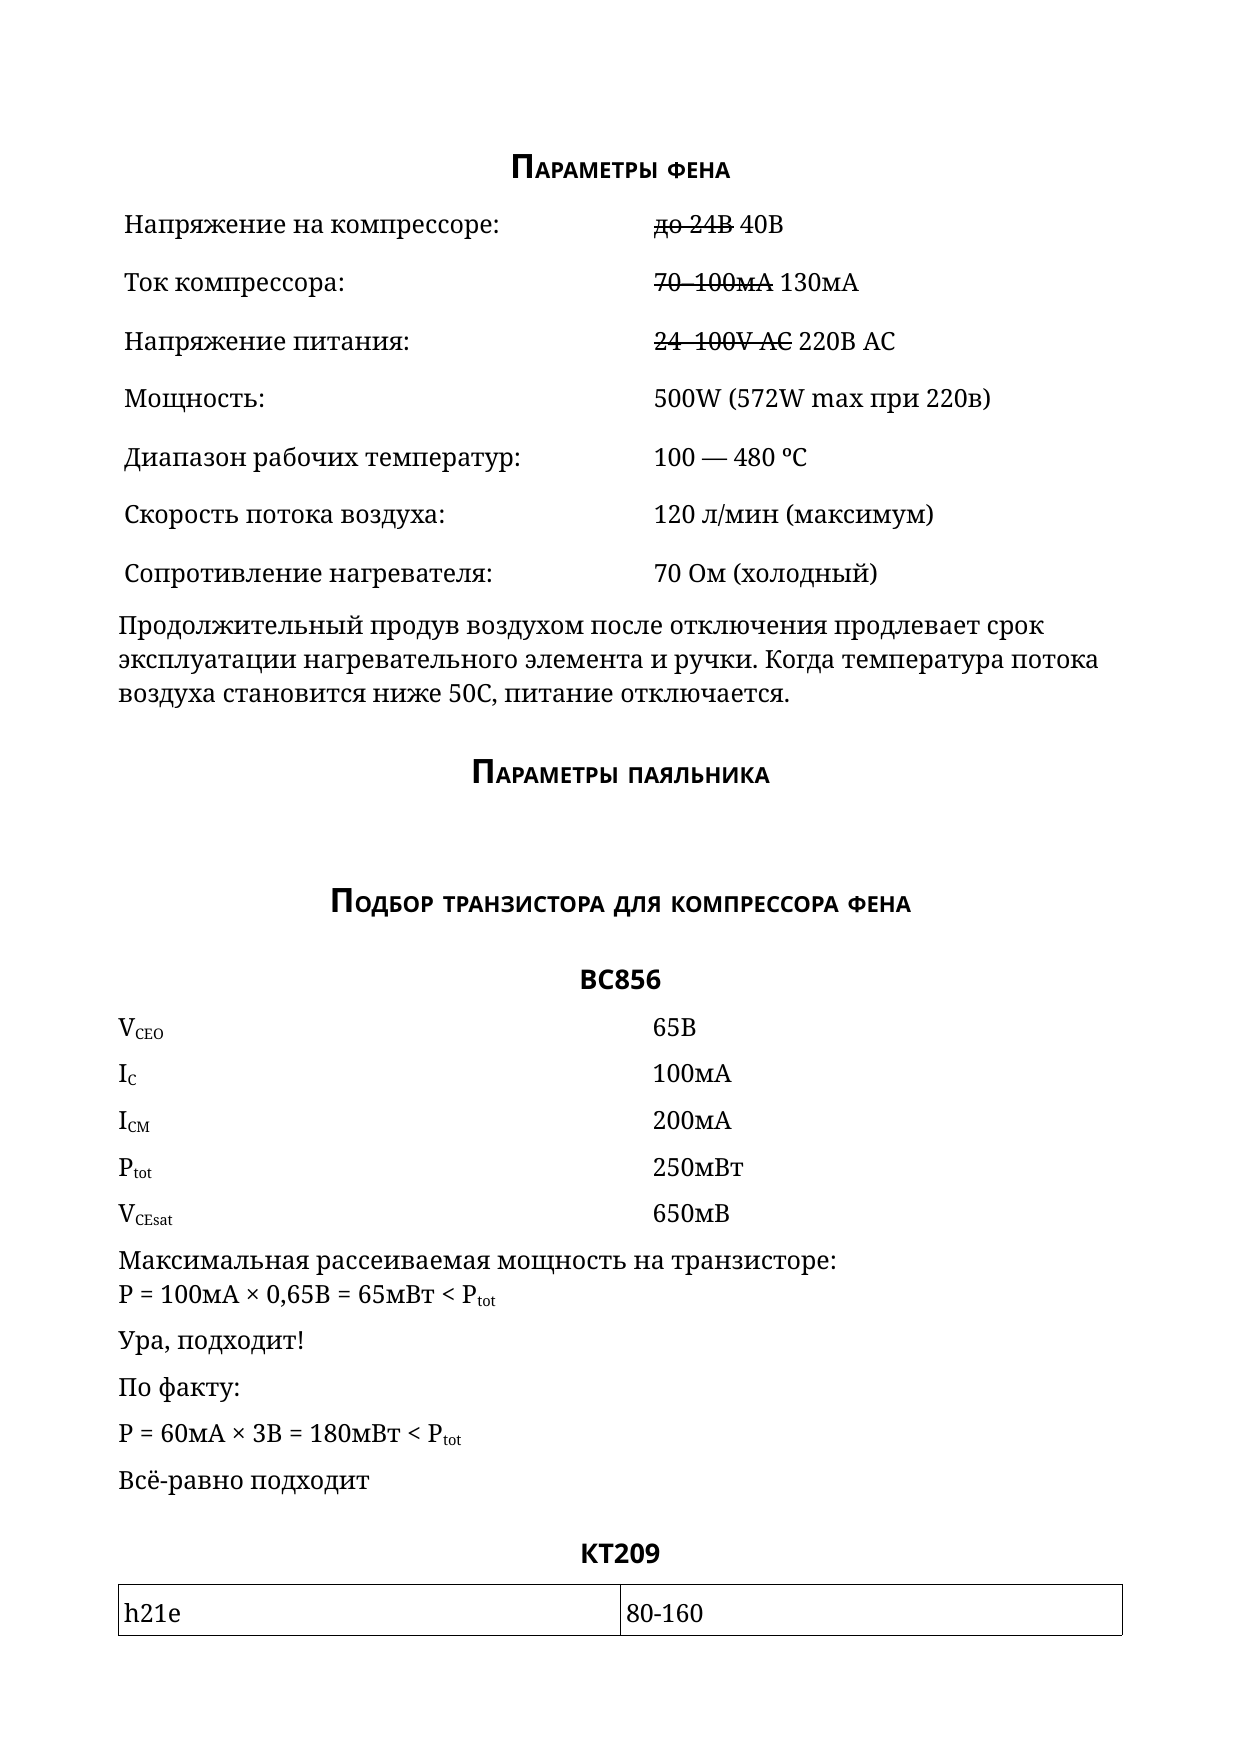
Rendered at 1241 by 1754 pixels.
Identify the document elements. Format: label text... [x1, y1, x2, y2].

table_header 80-160 [621, 1585, 1122, 1635]
table_cell 500W (572W max при 220в) [648, 375, 1122, 433]
table_header 65В [653, 1010, 1122, 1056]
table_header до 24В 40В [648, 201, 1122, 259]
table_cell 200мА [653, 1103, 1122, 1149]
table_cell IC [118, 1056, 652, 1103]
text Ура, подходит! [118, 1323, 1122, 1357]
table_cell Ptot [118, 1149, 652, 1196]
table_cell Скорость потока воздуха: [118, 491, 648, 549]
table_cell VCEsat [118, 1196, 652, 1242]
table_cell 250мВт [653, 1149, 1122, 1196]
subtitle Параметры фена [118, 143, 1122, 189]
table_cell Диапазон рабочих температур: [118, 434, 648, 491]
subtitle КТ209 [118, 1534, 1122, 1571]
text P = 60мА × 3В = 180мВт < Ptot [118, 1416, 1122, 1450]
text Продолжительный продув воздухом после отключения продлевает срок эксплуатации нагревательного элемента и ручки. Когда температура потока воздуха становится ниже 50С, питание отключается. [118, 607, 1122, 710]
table_cell 70–100мА 130мА [648, 259, 1122, 317]
table_cell 70 Ом (холодный) [648, 550, 1122, 607]
table_cell 100 — 480 ºС [648, 434, 1122, 491]
table_cell Мощность: [118, 375, 648, 433]
table_cell 120 л/мин (максимум) [648, 491, 1122, 549]
table_cell 650мВ [653, 1196, 1122, 1242]
text По факту: [118, 1369, 1122, 1404]
table_header VCEO [118, 1010, 652, 1056]
table_header Напряжение на компрессоре: [118, 201, 648, 259]
subtitle BC856 [118, 960, 1122, 997]
table_header h21e [119, 1585, 620, 1635]
table_cell 100мА [653, 1056, 1122, 1103]
table_cell Напряжение питания: [118, 318, 648, 375]
subtitle Параметры паяльника [118, 747, 1122, 793]
table_cell 24–100V AC 220В AC [648, 318, 1122, 375]
text Всё-равно подходит [118, 1463, 1122, 1497]
table_cell Ток компрессора: [118, 259, 648, 317]
table_cell ICM [118, 1103, 652, 1149]
table_cell Сопротивление нагревателя: [118, 550, 648, 607]
subtitle Подбор транзистора для компрессора фена [118, 877, 1122, 923]
text Максимальная рассеиваемая мощность на транзисторе: P = 100мА × 0,65В = 65мВт < Ptot [118, 1242, 1122, 1311]
